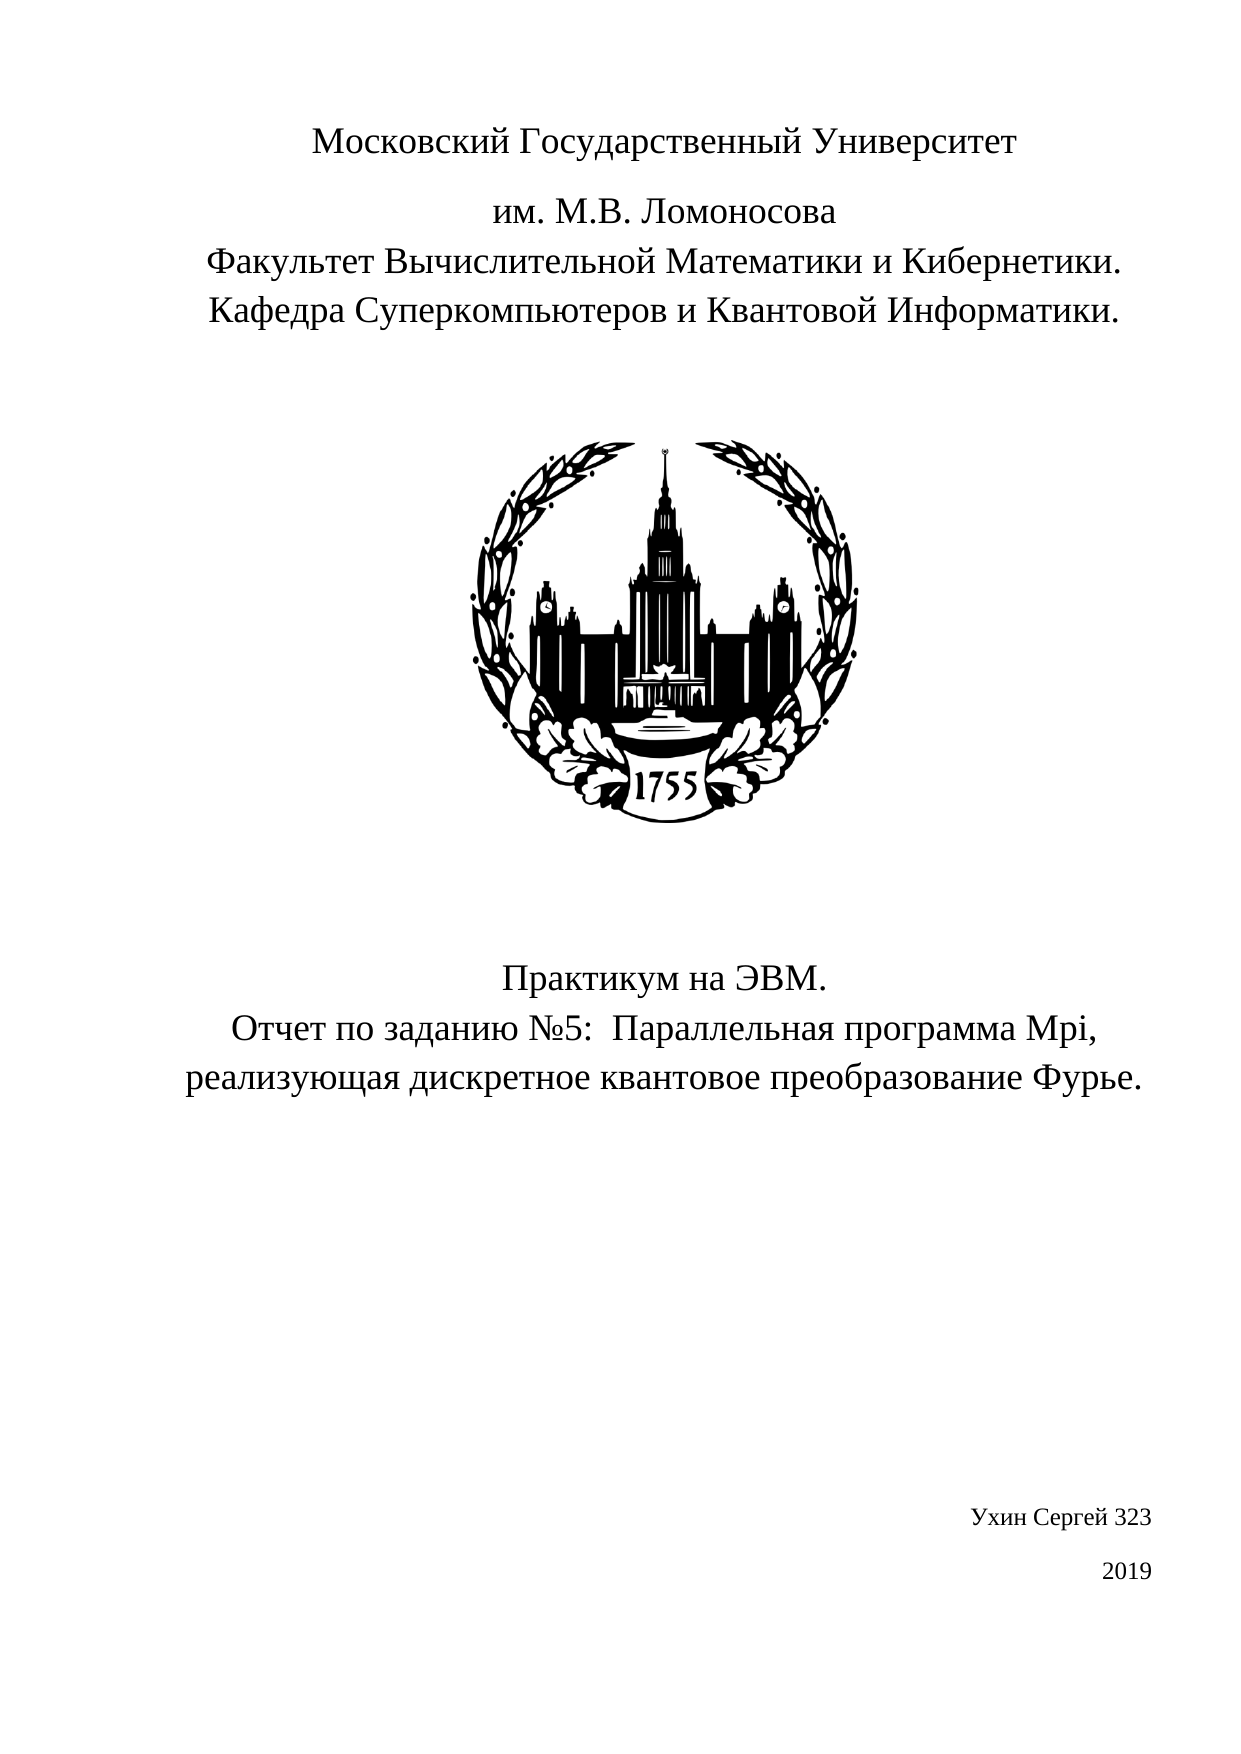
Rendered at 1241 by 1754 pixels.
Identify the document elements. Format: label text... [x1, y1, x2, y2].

text Практикум на ЭВМ. Отчет по заданию №5: Параллельная программа Mpi, реализующая дискретное квантовое преобразование Фурье. [177, 955, 1152, 1098]
text Московский Государственный Университет [177, 118, 1152, 161]
picture [470, 440, 859, 823]
text им. М.В. Ломоносова Факультет Вычислительной Математики и Кибернетики. Кафедра Суперкомпьютеров и Квантовой Информатики. [177, 188, 1152, 331]
text 2019 [177, 1556, 1152, 1584]
text Ухин Сергей 323 [177, 1502, 1152, 1531]
table_header [177, 358, 1152, 387]
